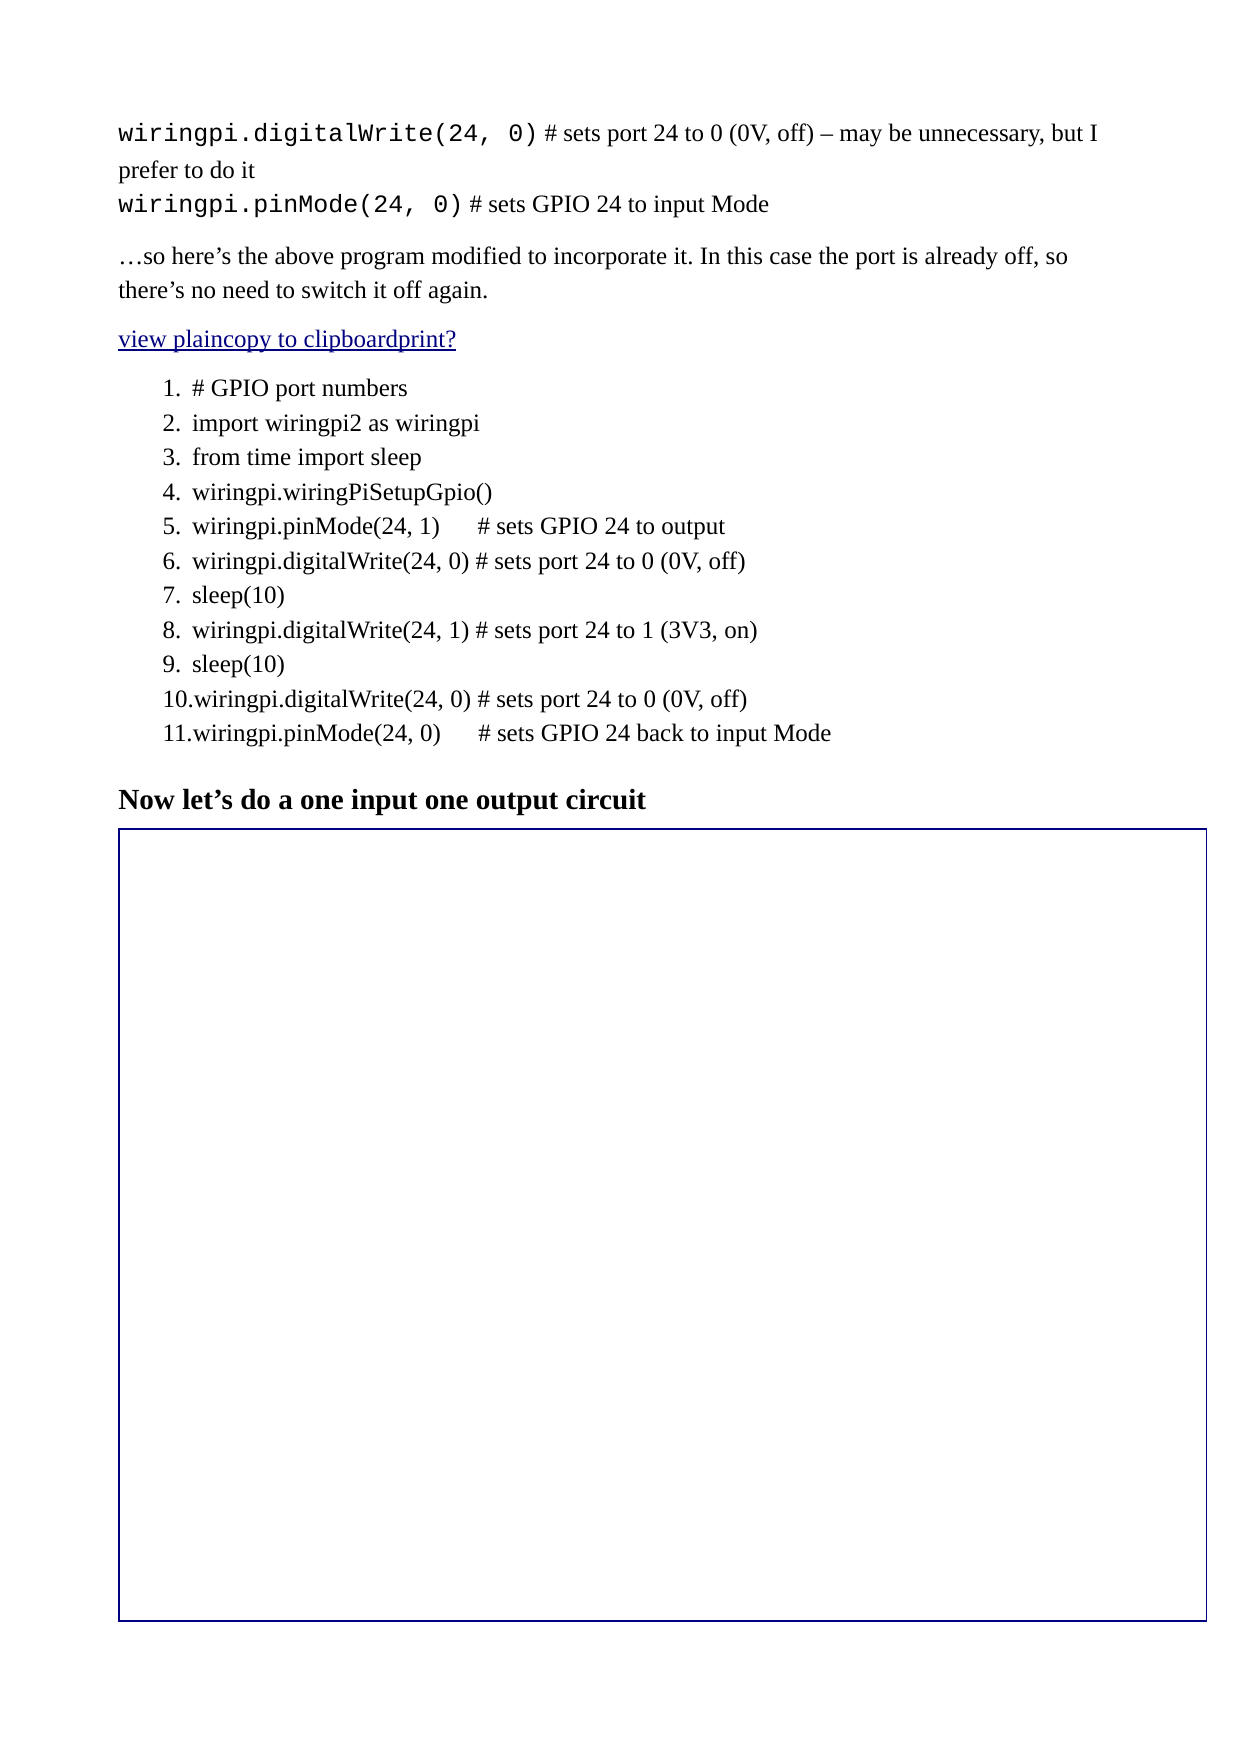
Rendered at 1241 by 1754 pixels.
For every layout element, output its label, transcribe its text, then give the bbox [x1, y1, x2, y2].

list wiringpi.pinMode(24, 0) # sets GPIO 24 back to input Mode [162, 718, 1122, 747]
list from time import sleep [162, 442, 1122, 471]
list wiringpi.digitalWrite(24, 1) # sets port 24 to 1 (3V3, on) [162, 615, 1122, 643]
list sleep(10) [162, 580, 1122, 609]
text wiringpi.digitalWrite(24, 0) # sets port 24 to 0 (0V, off) – may be unnecessary, but I prefer to do it wiringpi.pinMode(24, 0) # sets GPIO 24 to input Mode [118, 118, 1122, 220]
list wiringpi.digitalWrite(24, 0) # sets port 24 to 0 (0V, off) [162, 684, 1122, 712]
text view plaincopy to clipboardprint? [118, 324, 1122, 353]
list import wiringpi2 as wiringpi [162, 408, 1122, 437]
list wiringpi.digitalWrite(24, 0) # sets port 24 to 0 (0V, off) [162, 546, 1122, 574]
list wiringpi.pinMode(24, 1) # sets GPIO 24 to output [162, 511, 1122, 540]
subtitle Now let’s do a one input one output circuit [118, 782, 1122, 815]
list wiringpi.wiringPiSetupGpio() [162, 477, 1122, 506]
list sleep(10) [162, 649, 1122, 678]
list # GPIO port numbers [162, 373, 1122, 402]
text …so here’s the above program modified to incorporate it. In this case the port is already off, so there’s no need to switch it off again. [118, 241, 1122, 304]
